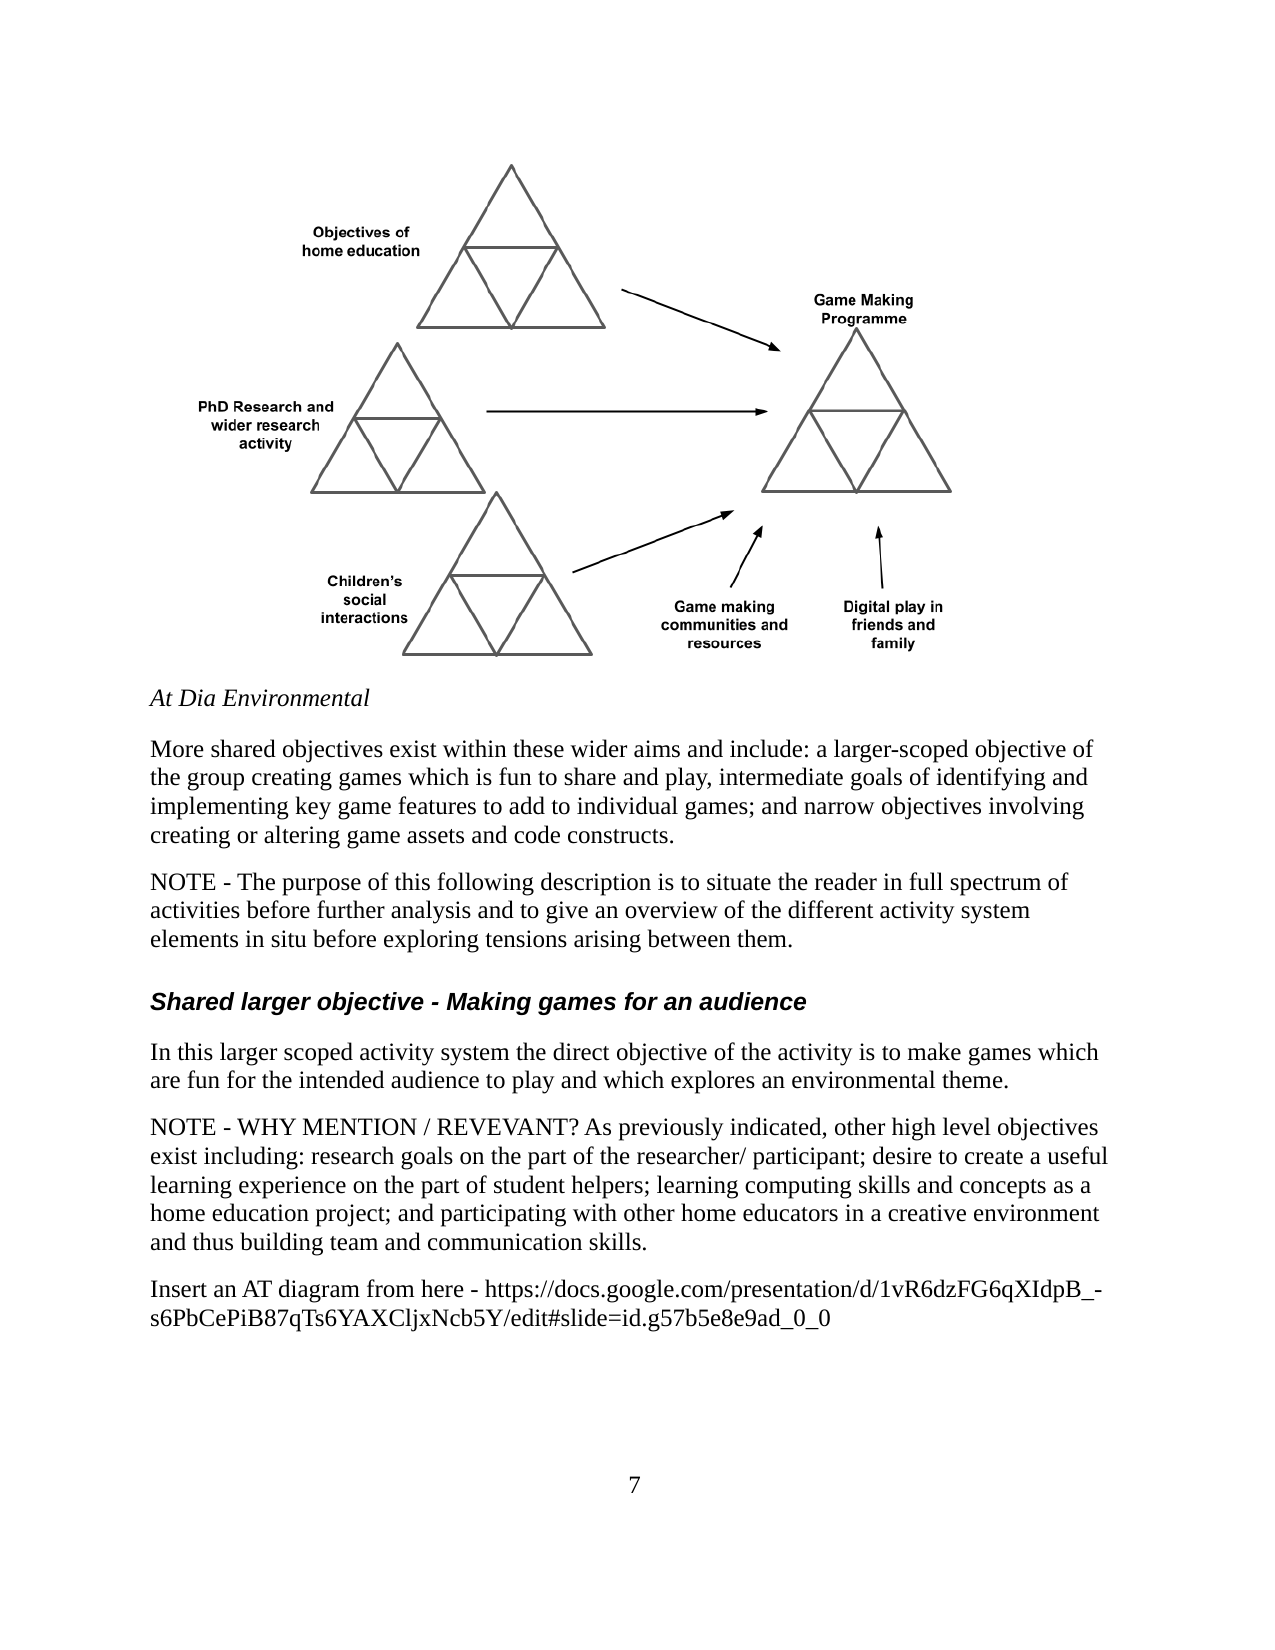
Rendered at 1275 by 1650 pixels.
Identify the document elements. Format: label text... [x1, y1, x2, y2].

text Insert an AT diagram from here - https://docs.google.com/presentation/d/1vR6dzFG6qXIdpB_-s6PbCePiB87qTs6YAXCljxNcb5Y/edit#slide=id.g57b5e8e9ad_0_0 [150, 1274, 1125, 1331]
text NOTE - WHY MENTION / REVEVANT? As previously indicated, other high level objectives exist including: research goals on the part of the researcher/ participant; desire to create a useful learning experience on the part of student helpers; learning computing skills and concepts as a home education project; and participating with other home educators in a creative environment and thus building team and communication skills. [150, 1112, 1125, 1256]
subtitle Shared larger objective - Making games for an audience [150, 987, 1125, 1015]
text NOTE - The purpose of this following description is to situate the reader in full spectrum of activities before further analysis and to give an overview of the different activity system elements in situ before exploring tensions arising between them. [150, 867, 1125, 953]
text At Dia Environmental [150, 683, 1125, 712]
picture [150, 150, 1077, 671]
text In this larger scoped activity system the direct objective of the activity is to make games which are fun for the intended audience to play and which explores an environmental theme. [150, 1037, 1125, 1094]
text More shared objectives exist within these wider aims and include: a larger-scoped objective of the group creating games which is fun to share and play, intermediate goals of identifying and implementing key game features to add to individual games; and narrow objectives involving creating or altering game assets and code constructs. [150, 734, 1125, 849]
